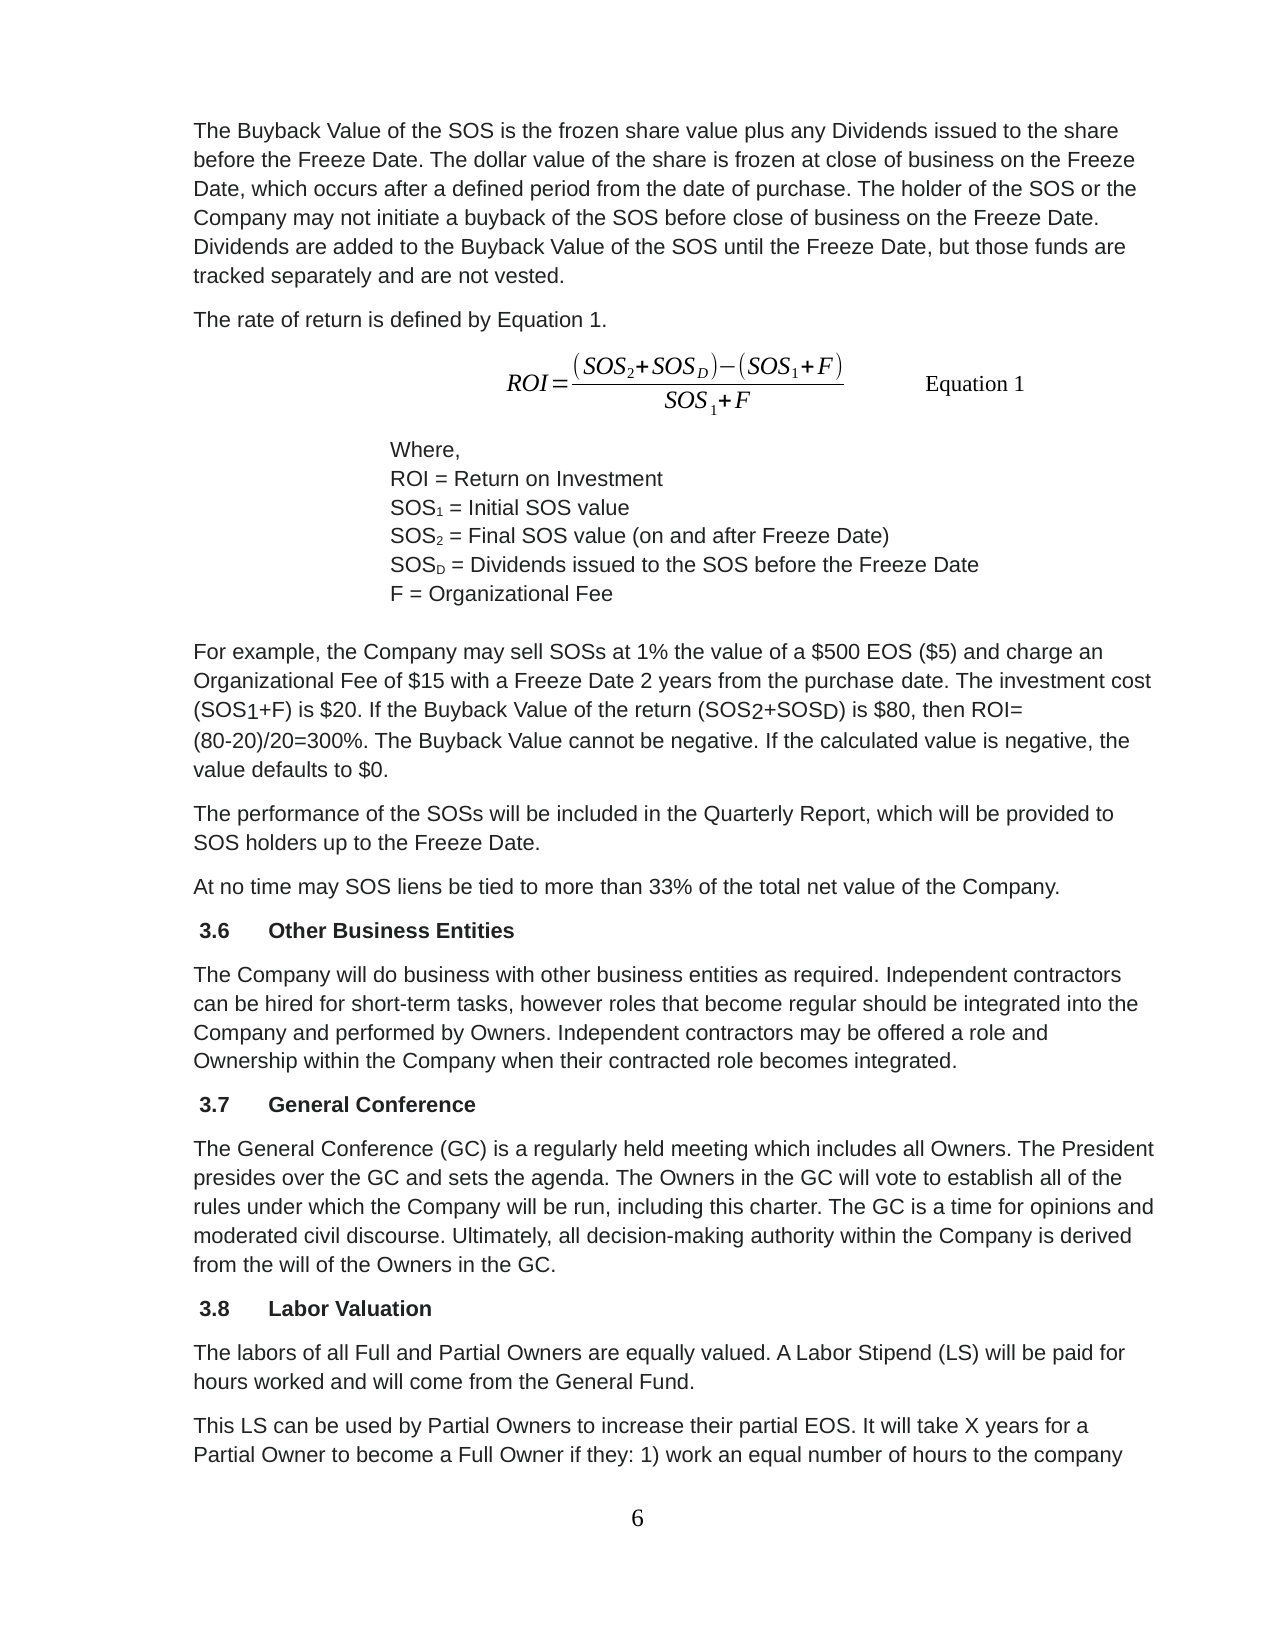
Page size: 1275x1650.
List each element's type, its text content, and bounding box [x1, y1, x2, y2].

list Where, [390, 437, 1157, 462]
list SOS1 = Initial SOS value [390, 494, 1157, 520]
list This LS can be used by Partial Owners to increase their partial EOS. It will take X years for a Partial Owner to become a Full Owner if they: 1) work an equal number of hours to the company [156, 1413, 1157, 1467]
subtitle Other Business Entities [193, 918, 1157, 943]
list The rate of return is defined by Equation 1. [193, 307, 1157, 332]
list The Buyback Value of the SOS is the frozen share value plus any Dividends issued to the share before the Freeze Date. The dollar value of the share is frozen at close of business on the Freeze Date, which occurs after a defined period from the date of purchase. The holder of the SOS or the Company may not initiate a buyback of the SOS before close of business on the Freeze Date. Dividends are added to the Buyback Value of the SOS until the Freeze Date, but those funds are tracked separately and are not vested. [193, 118, 1157, 288]
subtitle General Conference [193, 1092, 1157, 1118]
subtitle Labor Valuation [193, 1296, 1157, 1321]
text The General Conference (GC) is a regularly held meeting which includes all Owners. The President presides over the GC and sets the agenda. The Owners in the GC will vote to establish all of the rules under which the Company will be run, including this charter. The GC is a time for opinions and moderated civil discourse. Ultimately, all decision-making authority within the Company is derived from the will of the Owners in the GC. [193, 1136, 1157, 1277]
list F = Organizational Fee [390, 581, 1157, 607]
list ROI = Return on Investment [390, 466, 1157, 491]
list The Company will do business with other business entities as required. Independent contractors can be hired for short-term tasks, however roles that become regular should be integrated into the Company and performed by Owners. Independent contractors may be offered a role and Ownership within the Company when their contracted role becomes integrated. [193, 962, 1157, 1074]
list The labors of all Full and Partial Owners are equally valued. A Labor Stipend (LS) will be paid for hours worked and will come from the General Fund. [156, 1340, 1157, 1394]
list The performance of the SOSs will be included in the Quarterly Report, which will be provided to SOS holders up to the Freeze Date. [193, 801, 1157, 855]
list For example, the Company may sell SOSs at 1% the value of a $500 EOS ($5) and charge an Organizational Fee of $15 with a Freeze Date 2 years from the purchase date. The investment cost (SOS1+F) is $20. If the Buyback Value of the return (SOS2+SOSD) is $80, then ROI= (80-20)/20=300%. The Buyback Value cannot be negative. If the calculated value is negative, the value defaults to $0. [193, 639, 1157, 782]
list SOSD = Dividends issued to the SOS before the Freeze Date [390, 552, 1157, 578]
list SOS2 = Final SOS value (on and after Freeze Date) [390, 523, 1157, 549]
list At no time may SOS liens be tied to more than 33% of the total net value of the Company. [193, 874, 1157, 899]
